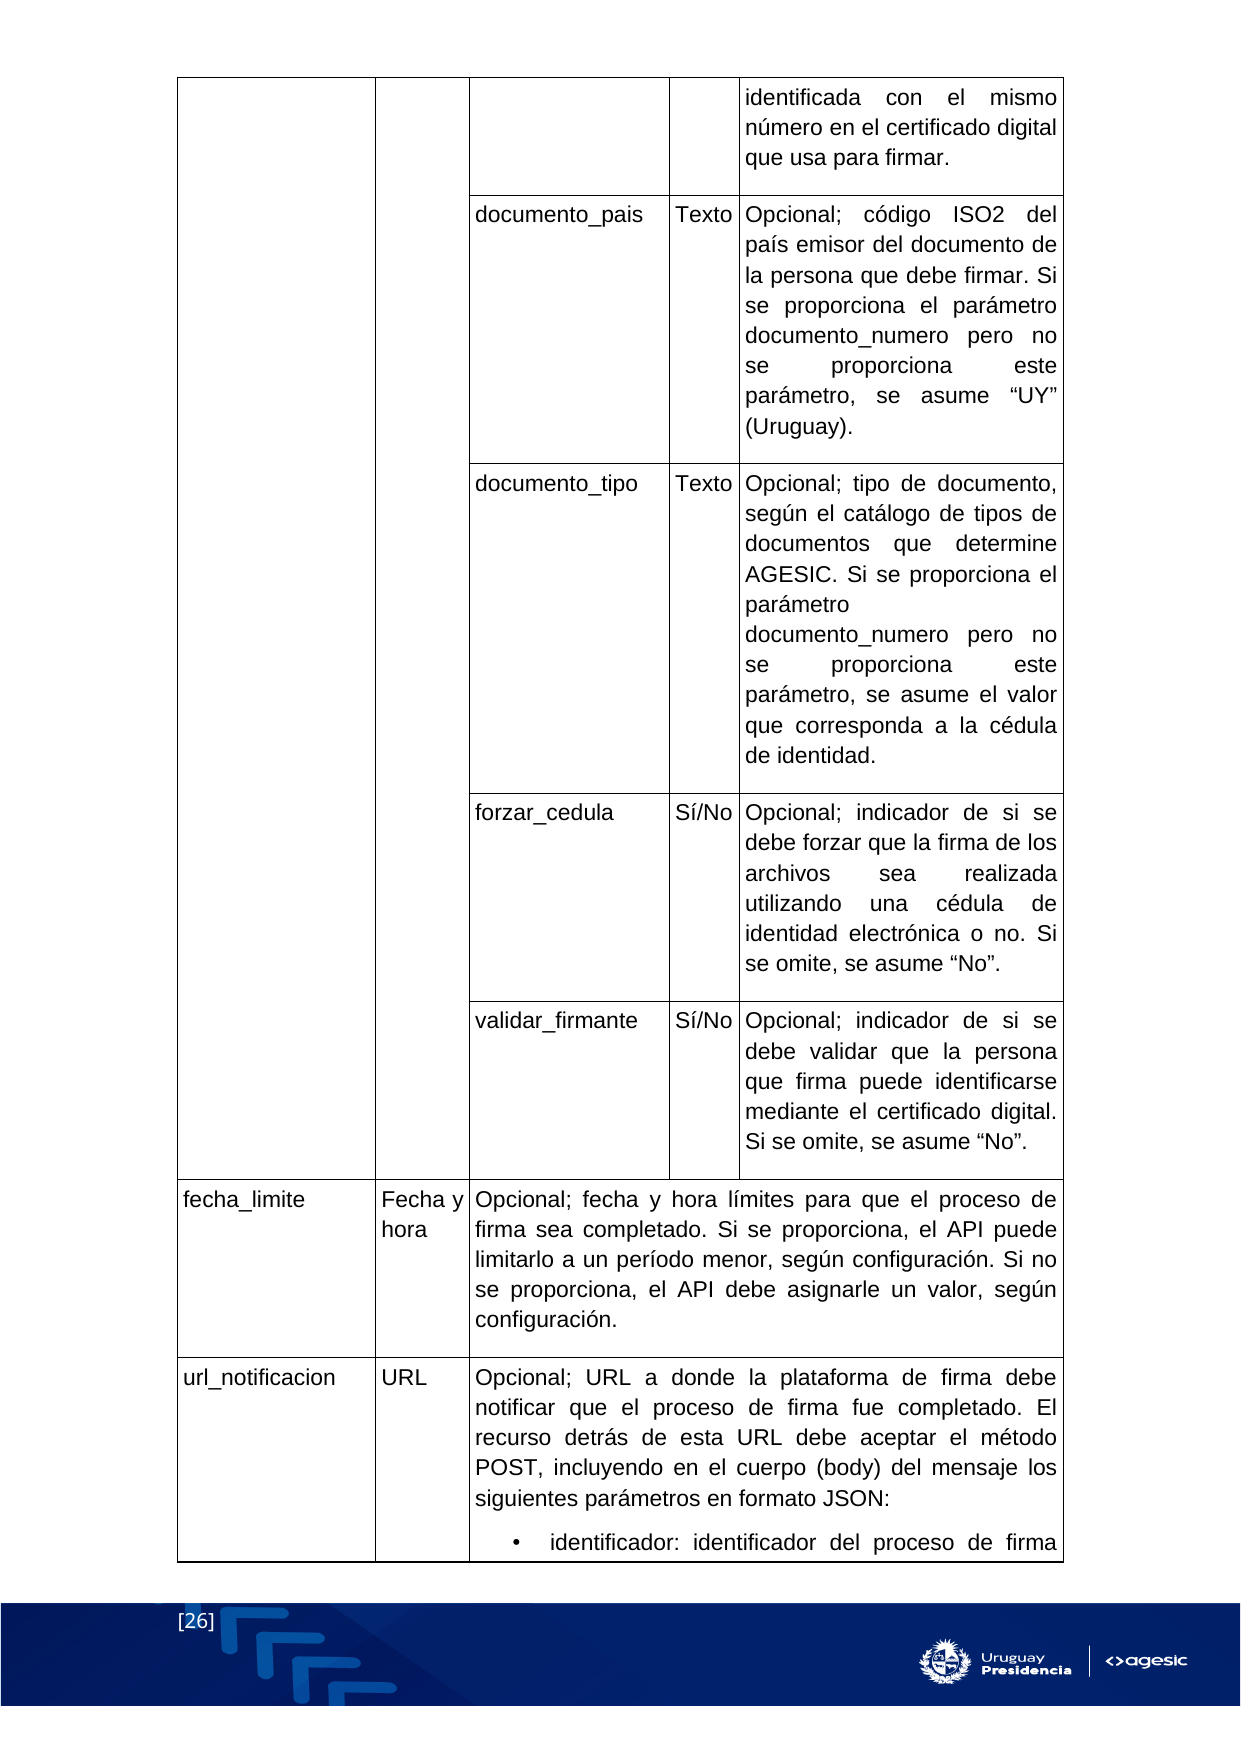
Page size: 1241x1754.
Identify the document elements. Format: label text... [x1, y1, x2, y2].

table_cell Sí/No [670, 794, 739, 1001]
table_cell Opcional; indicador de si se debe forzar que la firma de los archivos sea realizada utilizando una cédula de identidad electrónica o no. Si se omite, se asume “No”. [740, 794, 1063, 1001]
table_cell Opcional; fecha y hora límites para que el proceso de firma sea completado. Si se proporciona, el API puede limitarlo a un período menor, según configuración. Si no se proporciona, el API debe asignarle un valor, según configuración. [470, 1180, 1063, 1357]
table_cell validar_firmante [470, 1002, 669, 1179]
table_cell Opcional; tipo de documento, según el catálogo de tipos de documentos que determine AGESIC. Si se proporciona el parámetro documento_numero pero no se proporciona este parámetro, se asume el valor que corresponda a la cédula de identidad. [740, 464, 1063, 792]
table_cell url_notificacion [178, 1358, 375, 1561]
picture [0, 1603, 1241, 1706]
table_cell documento_pais [470, 196, 669, 463]
table_cell Opcional; URL a donde la plataforma de firma debe notificar que el proceso de firma fue completado. El recurso detrás de esta URL debe aceptar el método POST, incluyendo en el cuerpo (body) del mensaje los siguientes parámetros en formato JSON: identificador: identificador del proceso de firma [470, 1358, 1063, 1561]
table_cell identificada con el mismo número en el certificado digital que usa para firmar. [740, 78, 1063, 194]
table_cell Fecha y hora [376, 1180, 469, 1357]
table_cell [470, 78, 669, 194]
table_cell Texto [670, 196, 739, 463]
table_cell Sí/No [670, 1002, 739, 1179]
table_cell [670, 78, 739, 194]
table_cell [376, 78, 469, 1179]
table_cell documento_tipo [470, 464, 669, 792]
table_cell Texto [670, 464, 739, 792]
table_cell [178, 78, 375, 1179]
table_cell Opcional; indicador de si se debe validar que la persona que firma puede identificarse mediante el certificado digital. Si se omite, se asume “No”. [740, 1002, 1063, 1179]
table_cell fecha_limite [178, 1180, 375, 1357]
table_cell Opcional; código ISO2 del país emisor del documento de la persona que debe firmar. Si se proporciona el parámetro documento_numero pero no se proporciona este parámetro, se asume “UY” (Uruguay). [740, 196, 1063, 463]
table_cell URL [376, 1358, 469, 1561]
table_cell forzar_cedula [470, 794, 669, 1001]
